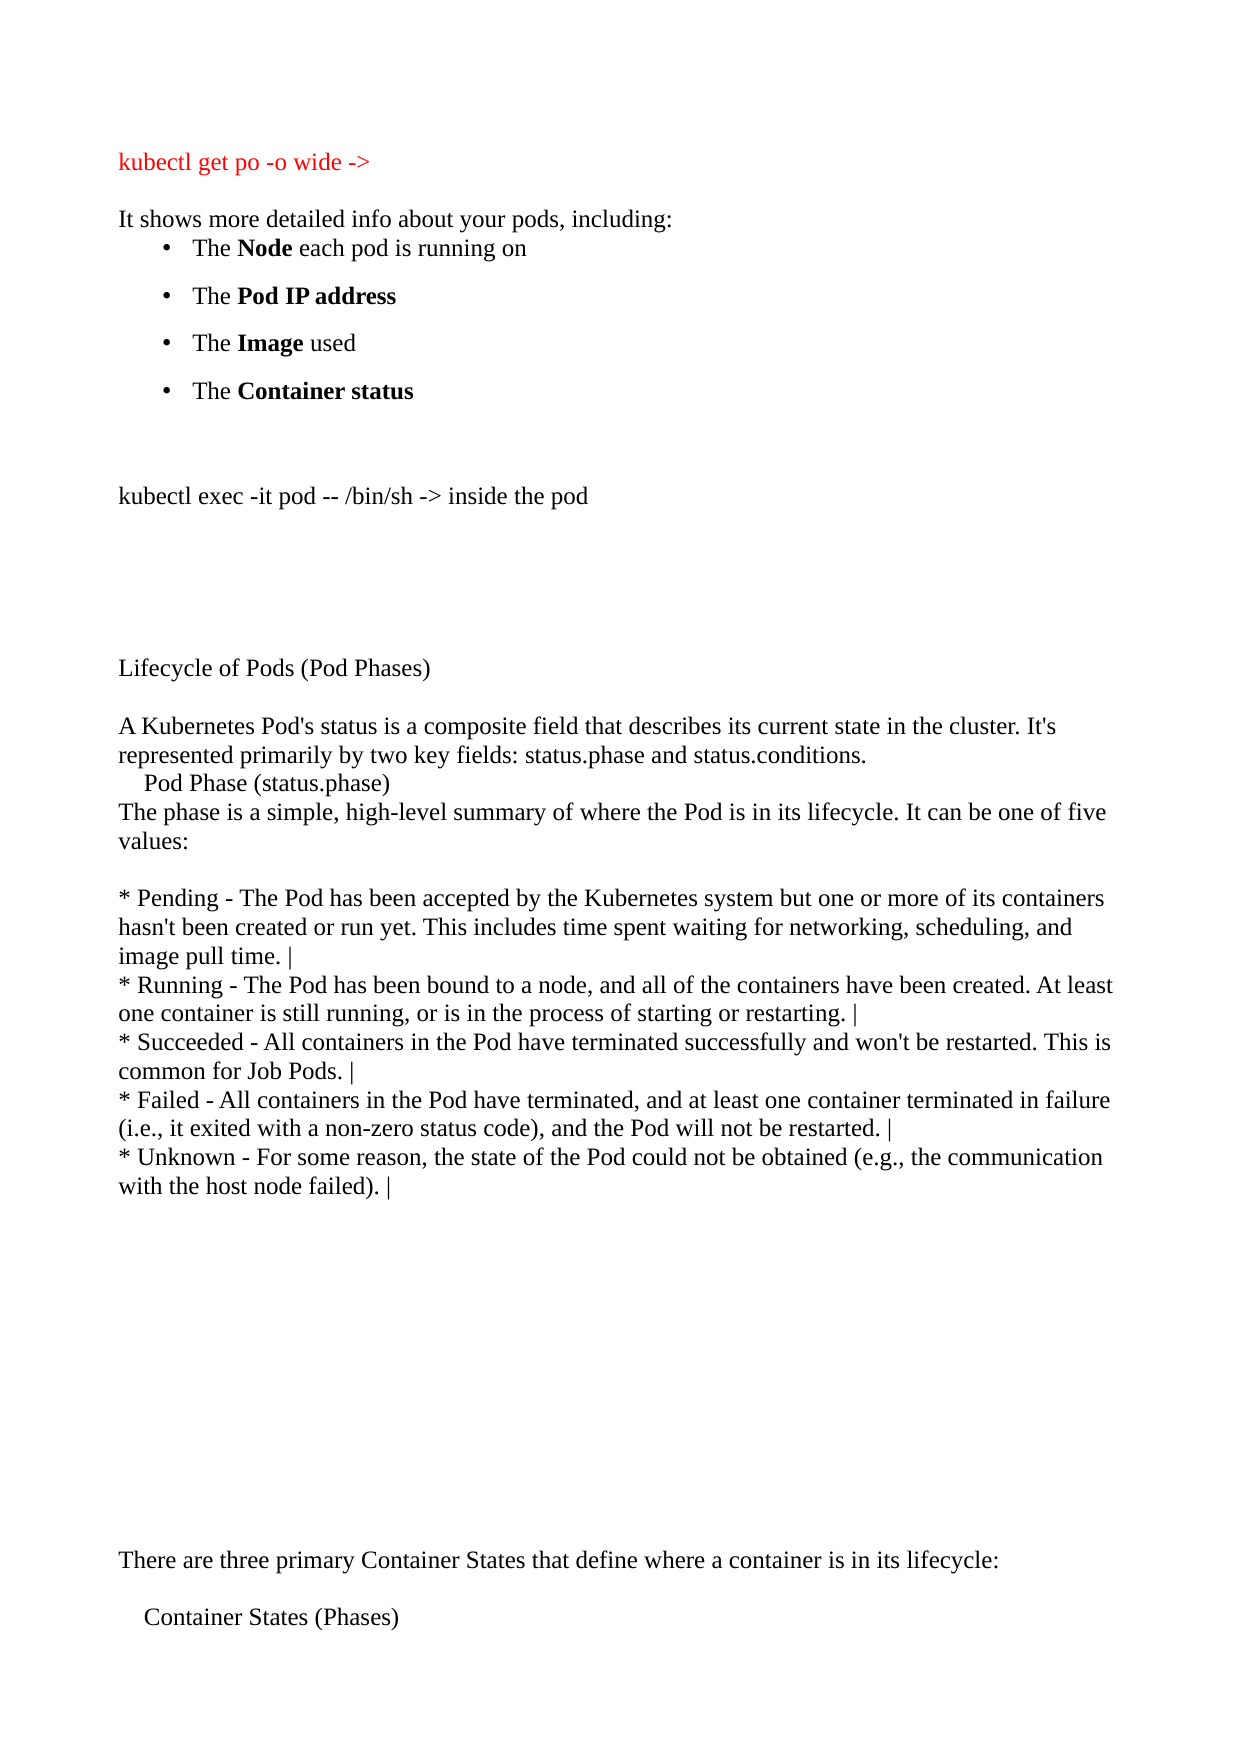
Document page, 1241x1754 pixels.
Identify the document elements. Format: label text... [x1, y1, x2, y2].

text kubectl get po -o wide -> [118, 147, 1122, 176]
text Lifecycle of Pods (Pod Phases) [118, 653, 1122, 682]
text The phase is a simple, high-level summary of where the Pod is in its lifecycle. It can be one of five values: [118, 797, 1122, 855]
list The Node each pod is running on [162, 233, 1122, 262]
text * Pending - The Pod has been accepted by the Kubernetes system but one or more of its containers hasn't been created or run yet. This includes time spent waiting for networking, scheduling, and image pull time. | [118, 883, 1122, 970]
text * Unknown - For some reason, the state of the Pod could not be obtained (e.g., the communication with the host node failed). | [118, 1142, 1122, 1200]
text 🚦 Pod Phase (status.phase) [118, 768, 1122, 797]
text kubectl exec -it pod -- /bin/sh -> inside the pod [118, 481, 1122, 510]
text * Succeeded - All containers in the Pod have terminated successfully and won't be restarted. This is common for Job Pods. | [118, 1027, 1122, 1085]
list The Image used [162, 328, 1122, 357]
list The Container status [162, 376, 1122, 405]
text * Running - The Pod has been bound to a node, and all of the containers have been created. At least one container is still running, or is in the process of starting or restarting. | [118, 970, 1122, 1027]
text 🚦 Container States (Phases) [118, 1602, 1122, 1631]
text * Failed - All containers in the Pod have terminated, and at least one container terminated in failure (i.e., it exited with a non-zero status code), and the Pod will not be restarted. | [118, 1085, 1122, 1142]
text It shows more detailed info about your pods, including: [118, 204, 1122, 233]
text There are three primary Container States that define where a container is in its lifecycle: [118, 1545, 1122, 1573]
text A Kubernetes Pod's status is a composite field that describes its current state in the cluster. It's represented primarily by two key fields: status.phase and status.conditions. [118, 711, 1122, 768]
list The Pod IP address [162, 281, 1122, 309]
